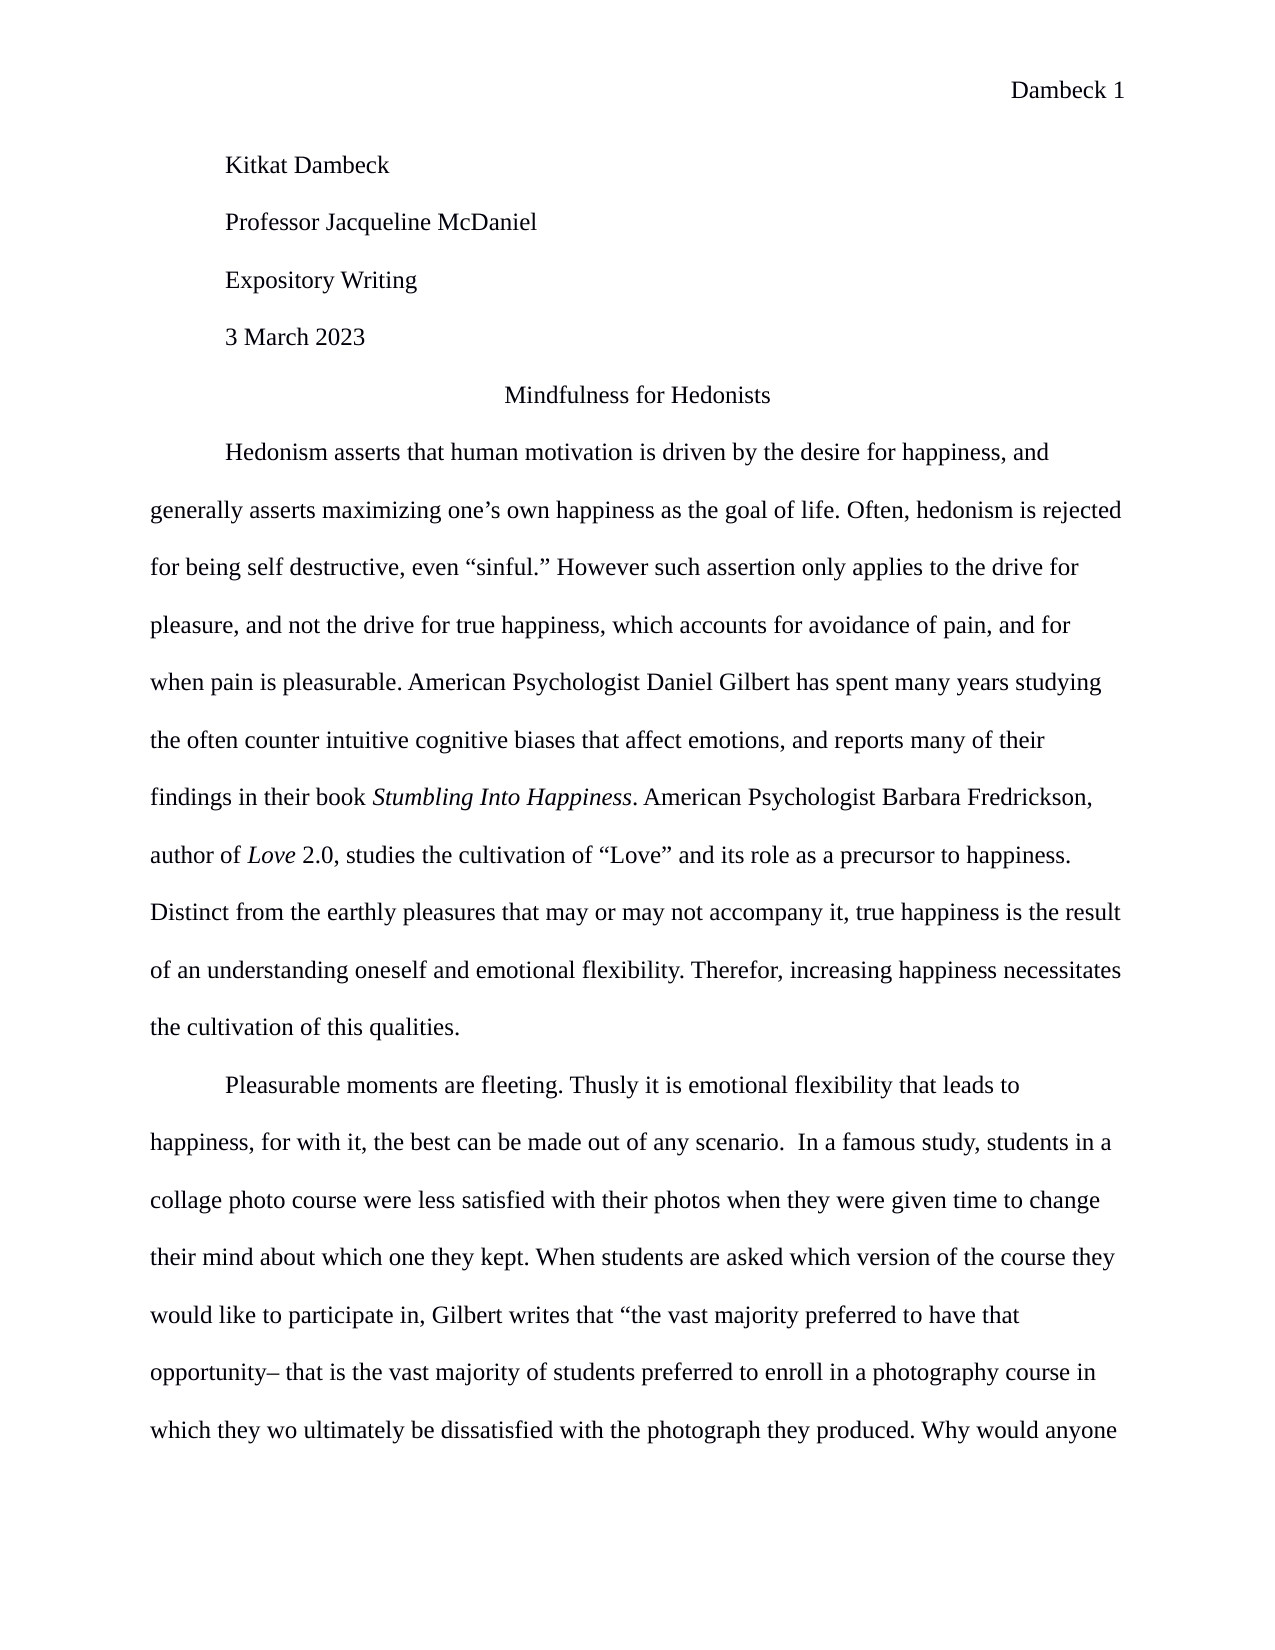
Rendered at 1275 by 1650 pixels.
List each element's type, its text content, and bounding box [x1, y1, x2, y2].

text Pleasurable moments are fleeting. Thusly it is emotional flexibility that leads to happiness, for with it, the best can be made out of any scenario. In a famous study, students in a collage photo course were less satisfied with their photos when they were given time to change their mind about which one they kept. When students are asked which version of the course they would like to participate in, Gilbert writes that “the vast majority preferred to have that opportunity– that is the vast majority of students preferred to enroll in a photography course in which they wo ultimately be dissatisfied with the photograph they produced. Why would anyone [150, 1070, 1125, 1444]
text Kitkat Dambeck [150, 150, 1125, 179]
text Professor Jacqueline McDaniel [150, 207, 1125, 236]
text 3 March 2023 [150, 322, 1125, 351]
text Hedonism asserts that human motivation is driven by the desire­ for happiness, and generally asserts maximizing one’s own happiness as the goal of life. Often, hedonism is rejected for being self destructive, even “sinful.” However such assertion only applies to the drive for pleasure, and not the drive for true happiness, which accounts for avoidance of pain, and for when pain is pleasurable. American Psychologist Daniel Gilbert has spent many years studying the often counter intuitive cognitive biases that affect emotions, and reports many of their findings in their book Stumbling Into Happiness. American Psychologist Barbara Fredrickson, author of Love 2.0, studies the cultivation of “Love” and its role as a precursor to happiness. Distinct from the earthly pleasures that may or may not accompany it, true happiness is the result of an understanding oneself and emotional flexibility. Therefor, increasing happiness necessitates the cultivation of this qualities. [150, 437, 1125, 1041]
title Mindfulness for Hedonists [150, 380, 1125, 409]
text Expository Writing [150, 265, 1125, 294]
